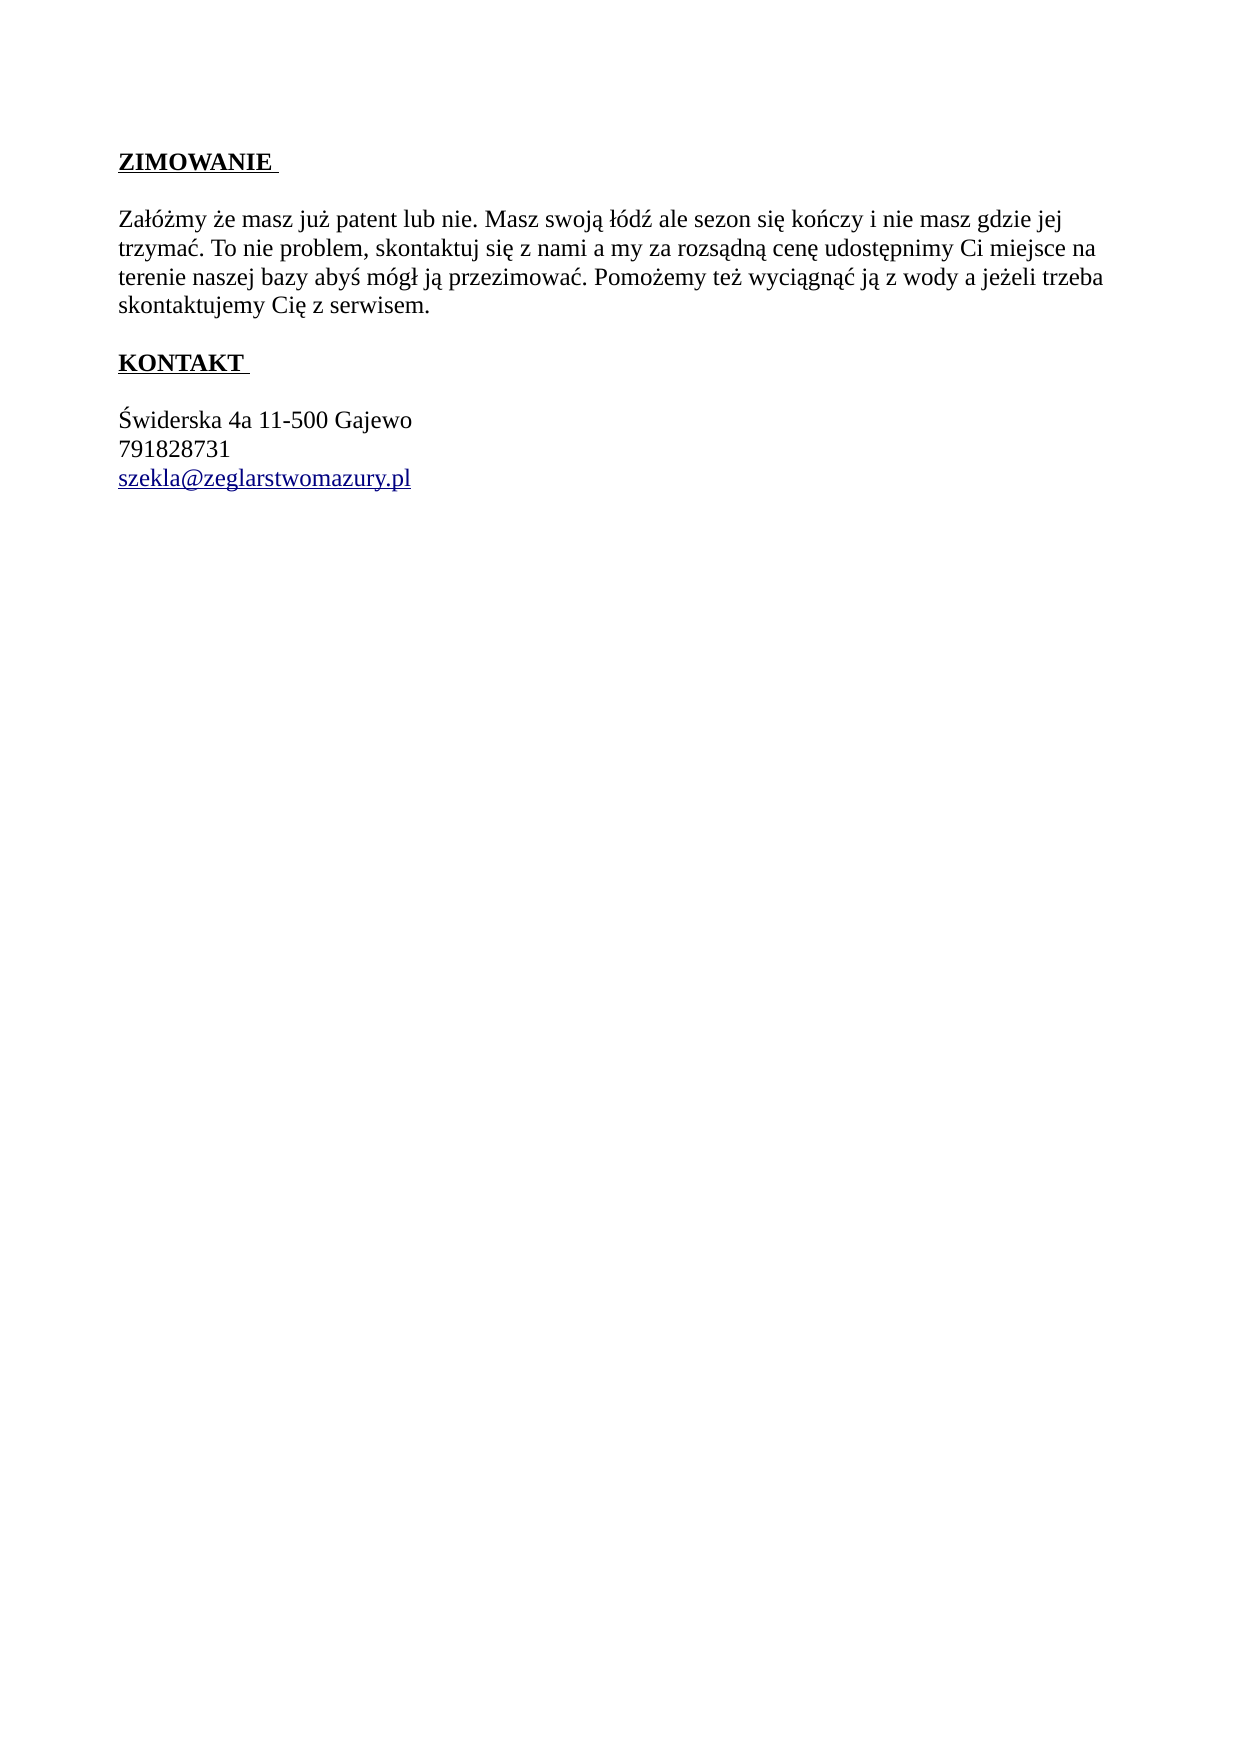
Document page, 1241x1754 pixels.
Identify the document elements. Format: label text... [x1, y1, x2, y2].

text Świderska 4a 11-500 Gajewo [118, 406, 1122, 434]
text szekla@zeglarstwomazury.pl [118, 463, 1122, 492]
text Załóżmy że masz już patent lub nie. Masz swoją łódź ale sezon się kończy i nie masz gdzie jej trzymać. To nie problem, skontaktuj się z nami a my za rozsądną cenę udostępnimy Ci miejsce na terenie naszej bazy abyś mógł ją przezimować. Pomożemy też wyciągnąć ją z wody a jeżeli trzeba skontaktujemy Cię z serwisem. [118, 204, 1122, 319]
text KONTAKT [118, 348, 1122, 377]
text 791828731 [118, 434, 1122, 463]
text ZIMOWANIE [118, 147, 1122, 176]
